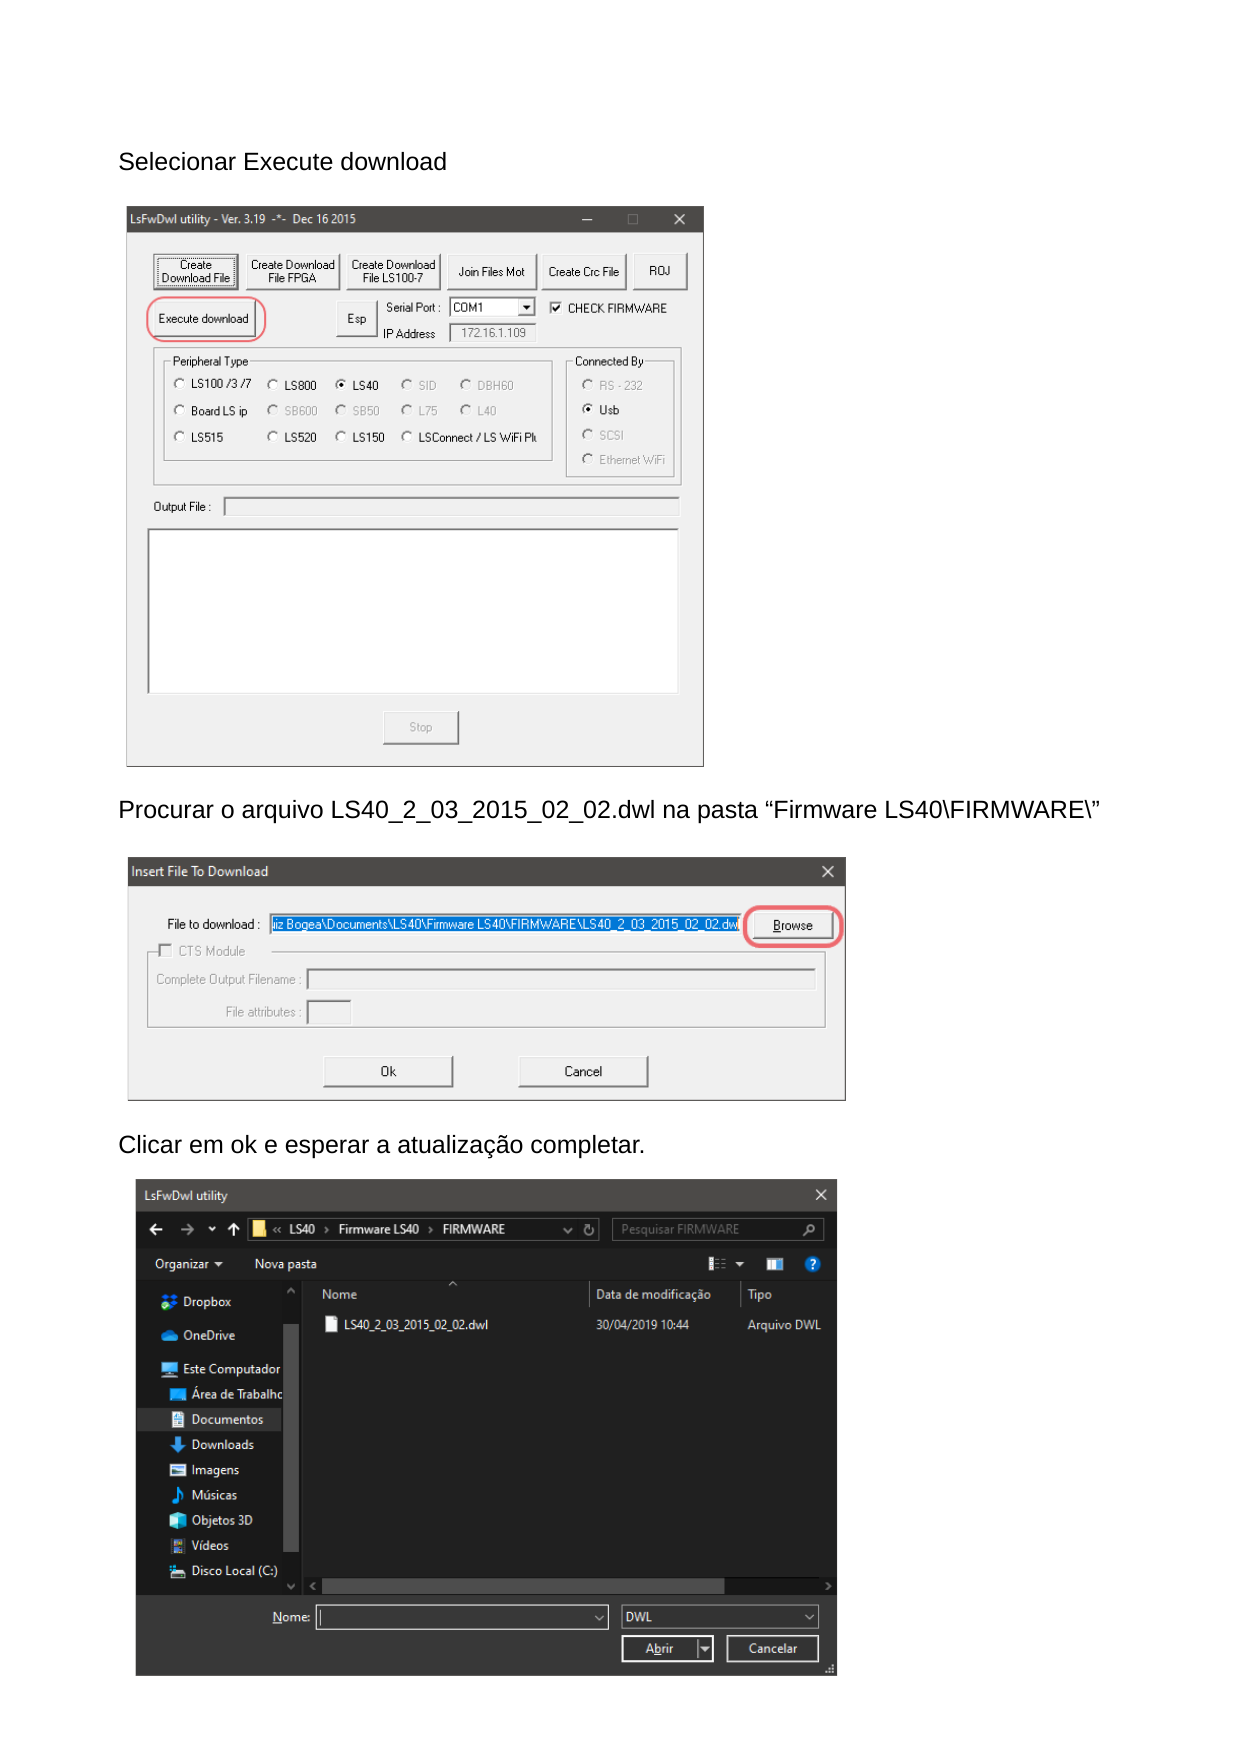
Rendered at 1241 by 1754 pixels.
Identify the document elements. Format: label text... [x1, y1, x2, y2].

text Procurar o arquivo LS40_2_03_2015_02_02.dwl na pasta “Firmware LS40\FIRMWARE\” [118, 795, 1122, 824]
picture [127, 857, 846, 1101]
text Clicar em ok e esperar a atualização completar. [118, 1129, 1122, 1158]
picture [126, 206, 705, 767]
picture [135, 1179, 838, 1676]
text Selecionar Execute download [118, 147, 1122, 176]
